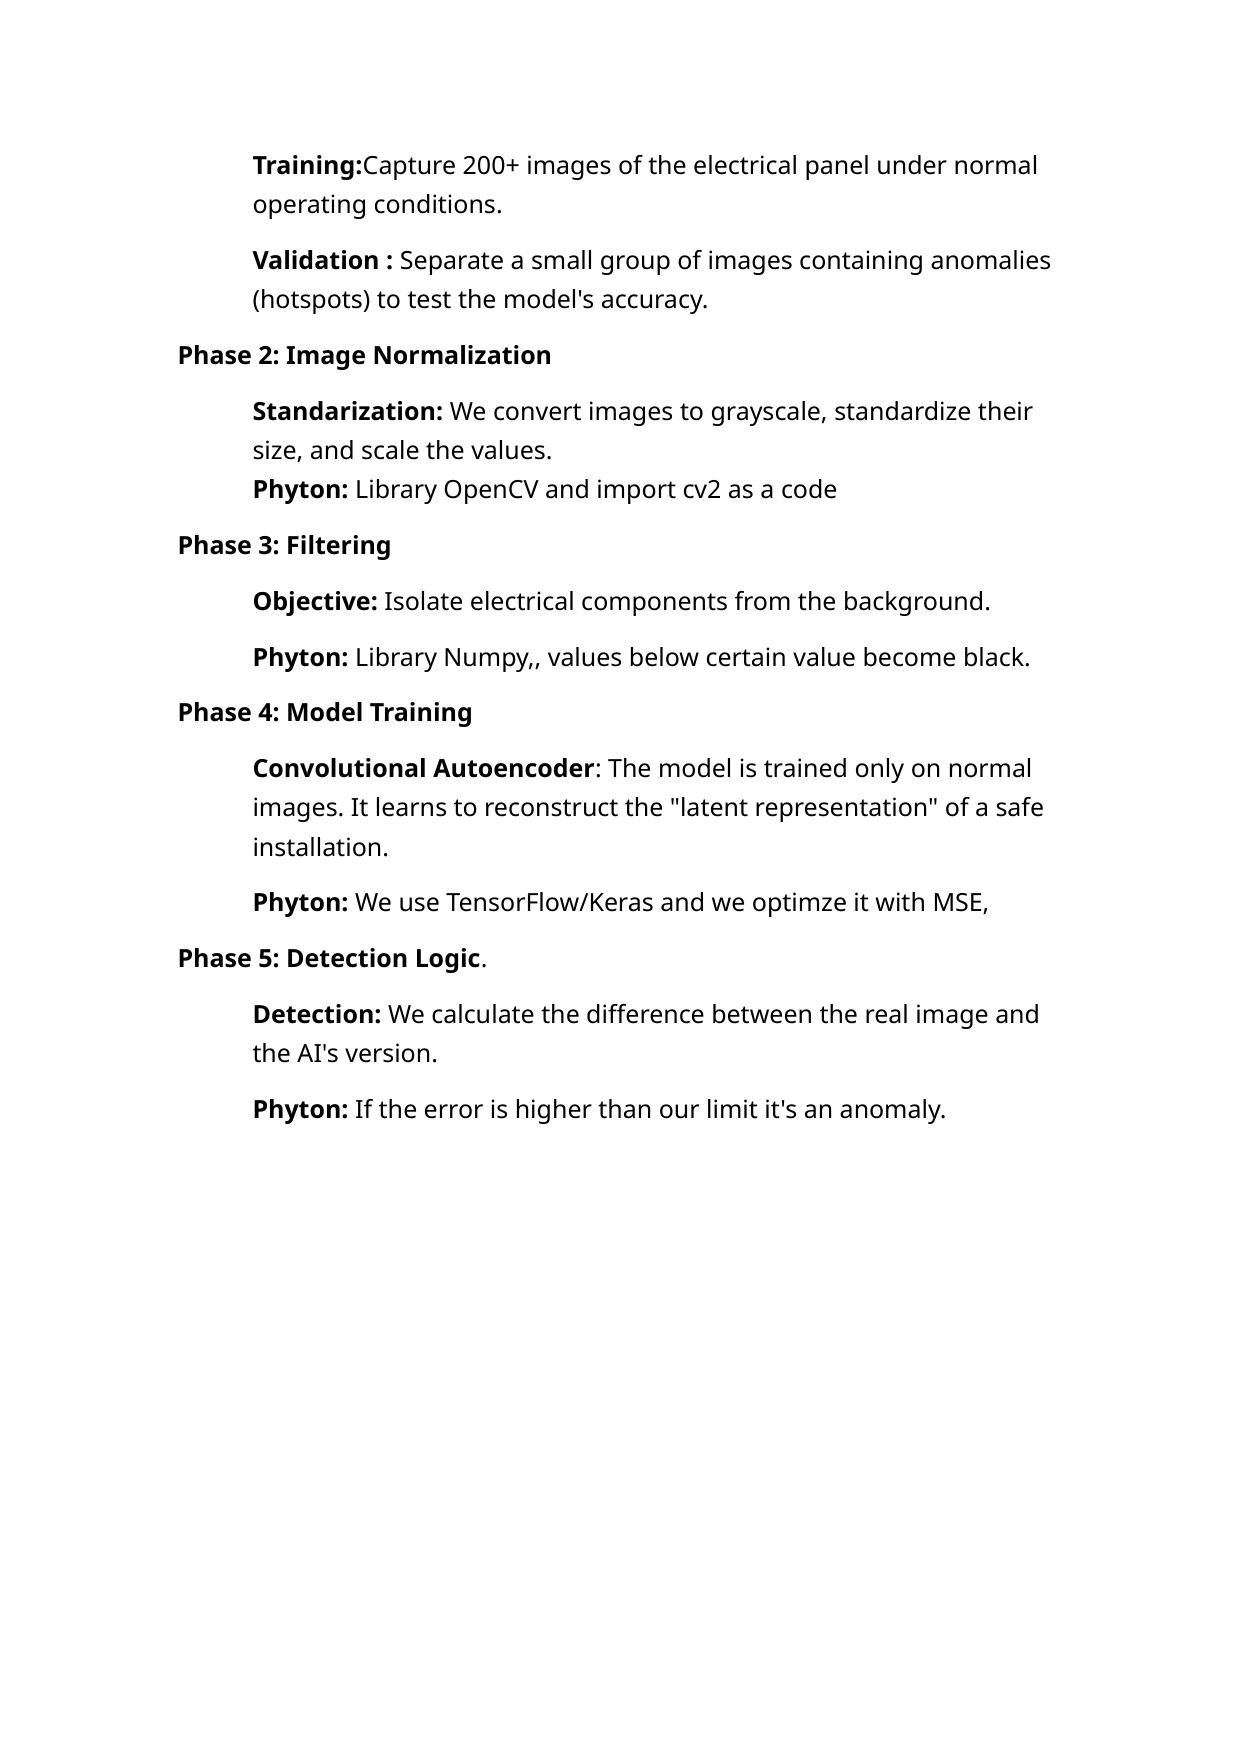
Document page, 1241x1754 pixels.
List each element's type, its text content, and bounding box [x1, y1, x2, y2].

text Phyton: We use TensorFlow/Keras and we optimze it with MSE, [252, 885, 1063, 919]
text Phase 3: Filtering [177, 528, 1063, 562]
text Validation : Separate a small group of images containing anomalies (hotspots) to test the model's accuracy. [252, 243, 1063, 316]
list Phyton: Library OpenCV and import cv2 as a code [252, 472, 1063, 506]
text Training:Capture 200+ images of the electrical panel under normal operating conditions. [252, 148, 1063, 221]
text Convolutional Autoencoder: The model is trained only on normal images. It learns to reconstruct the "latent representation" of a safe installation. [252, 751, 1063, 863]
text Phyton: If the error is higher than our limit it's an anomaly. [252, 1092, 1063, 1126]
text Phyton: Library Numpy,, values below certain value become black. [252, 639, 1063, 673]
text Phase 4: Model Training [177, 695, 1063, 729]
text Objective: Isolate electrical components from the background. [252, 583, 1063, 617]
text Phase 5: Detection Logic. [177, 941, 1063, 975]
text Detection: We calculate the difference between the real image and the AI's version. [252, 997, 1063, 1070]
list Standarization: We convert images to grayscale, standardize their size, and scale the values. [252, 393, 1063, 467]
text Phase 2: Image Normalization [177, 338, 1063, 372]
